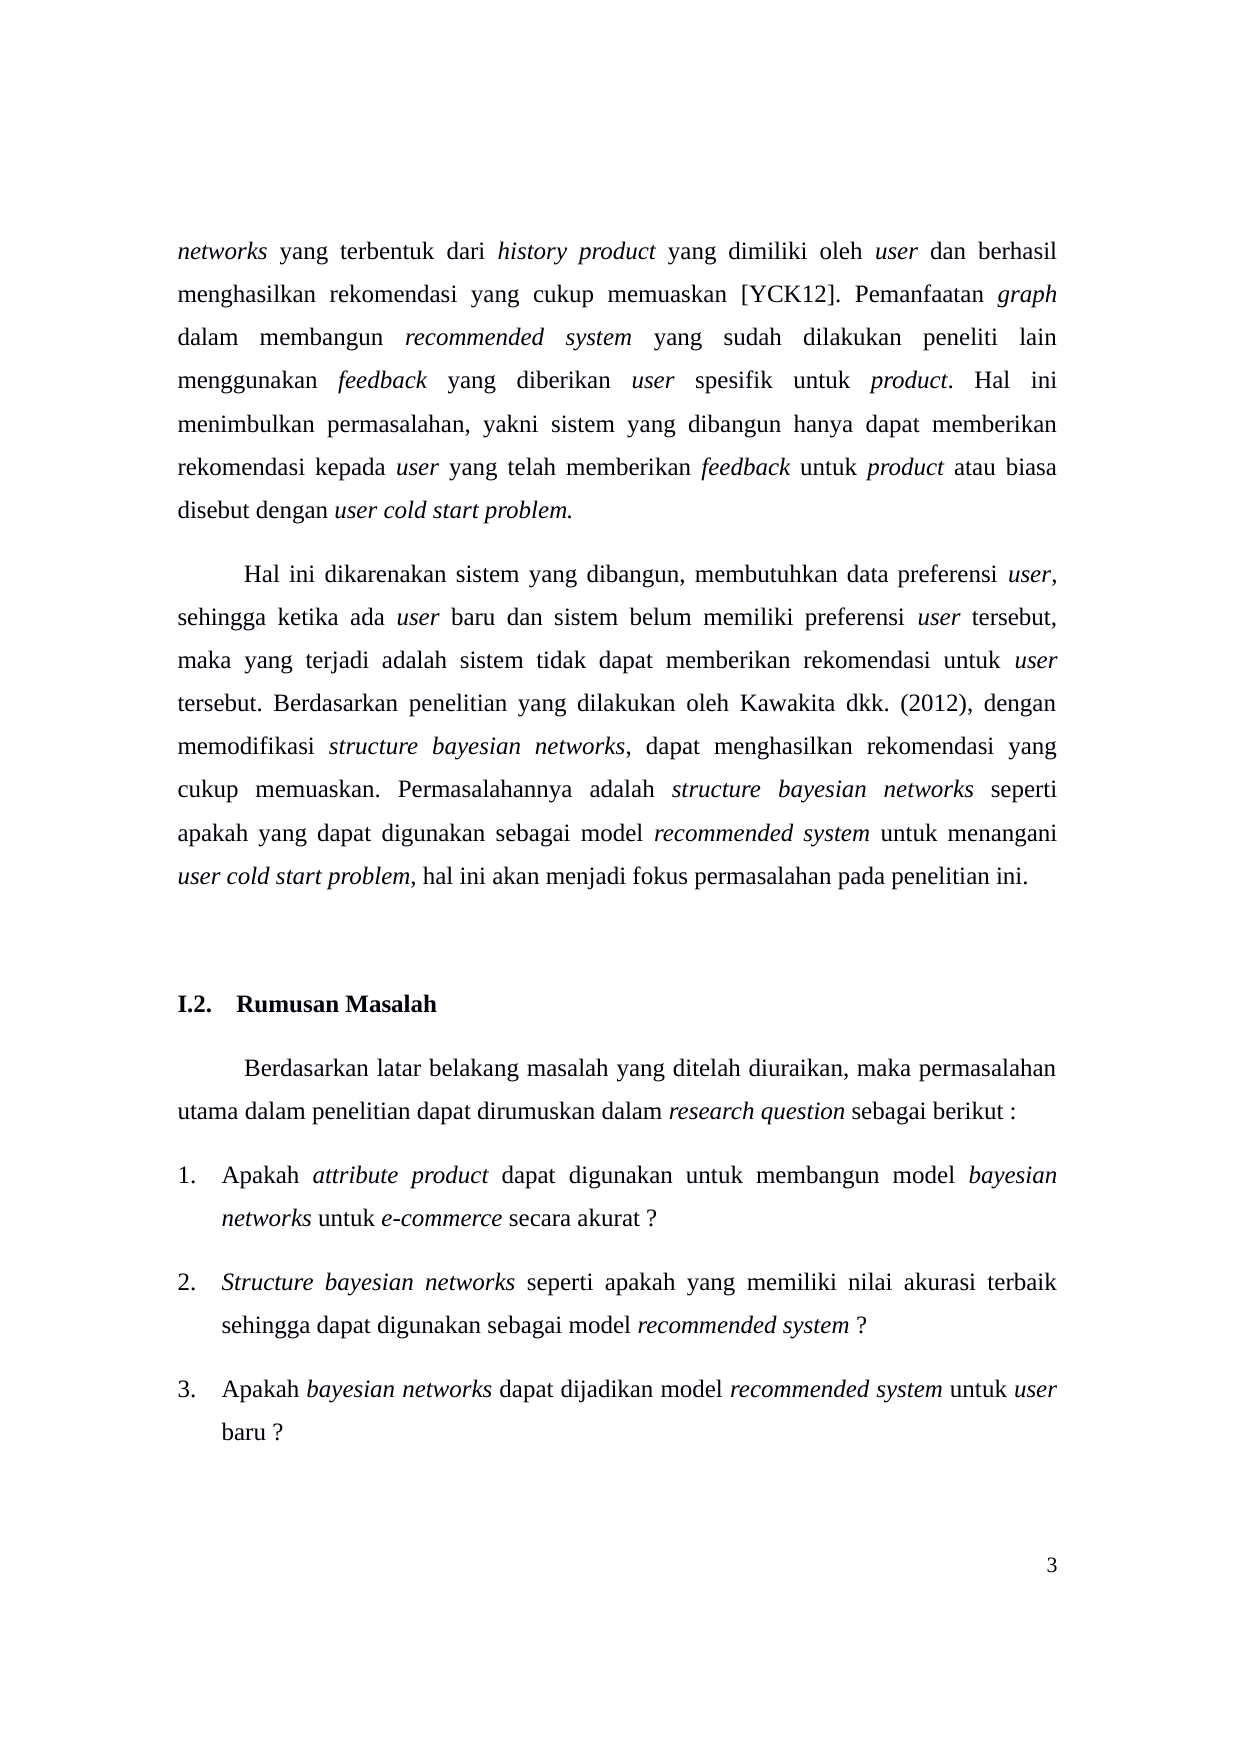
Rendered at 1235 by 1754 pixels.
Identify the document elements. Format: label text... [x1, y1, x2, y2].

text networks yang terbentuk dari history product yang dimiliki oleh user dan berhasil menghasilkan rekomendasi yang cukup memuaskan [YCK12]. Pemanfaatan graph dalam membangun recommended system yang sudah dilakukan peneliti lain menggunakan feedback yang diberikan user spesifik untuk product. Hal ini menimbulkan permasalahan, yakni sistem yang dibangun hanya dapat memberikan rekomendasi kepada user yang telah memberikan feedback untuk product atau biasa disebut dengan user cold start problem. [177, 236, 1057, 524]
subtitle Rumusan Masalah [177, 989, 1057, 1017]
list Apakah bayesian networks dapat dijadikan model recommended system untuk user baru ? [177, 1374, 1057, 1446]
list Apakah attribute product dapat digunakan untuk membangun model bayesian networks untuk e-commerce secara akurat ? [177, 1160, 1057, 1232]
text Berdasarkan latar belakang masalah yang ditelah diuraikan, maka permasalahan utama dalam penelitian dapat dirumuskan dalam research question sebagai berikut : [177, 1053, 1057, 1124]
list Structure bayesian networks seperti apakah yang memiliki nilai akurasi terbaik sehingga dapat digunakan sebagai model recommended system ? [177, 1267, 1057, 1339]
text Hal ini dikarenakan sistem yang dibangun, membutuhkan data preferensi user, sehingga ketika ada user baru dan sistem belum memiliki preferensi user tersebut, maka yang terjadi adalah sistem tidak dapat memberikan rekomendasi untuk user tersebut. Berdasarkan penelitian yang dilakukan oleh Kawakita dkk. (2012), dengan memodifikasi structure bayesian networks, dapat menghasilkan rekomendasi yang cukup memuaskan. Permasalahannya adalah structure bayesian networks seperti apakah yang dapat digunakan sebagai model recommended system untuk menangani user cold start problem, hal ini akan menjadi fokus permasalahan pada penelitian ini. [177, 559, 1057, 889]
